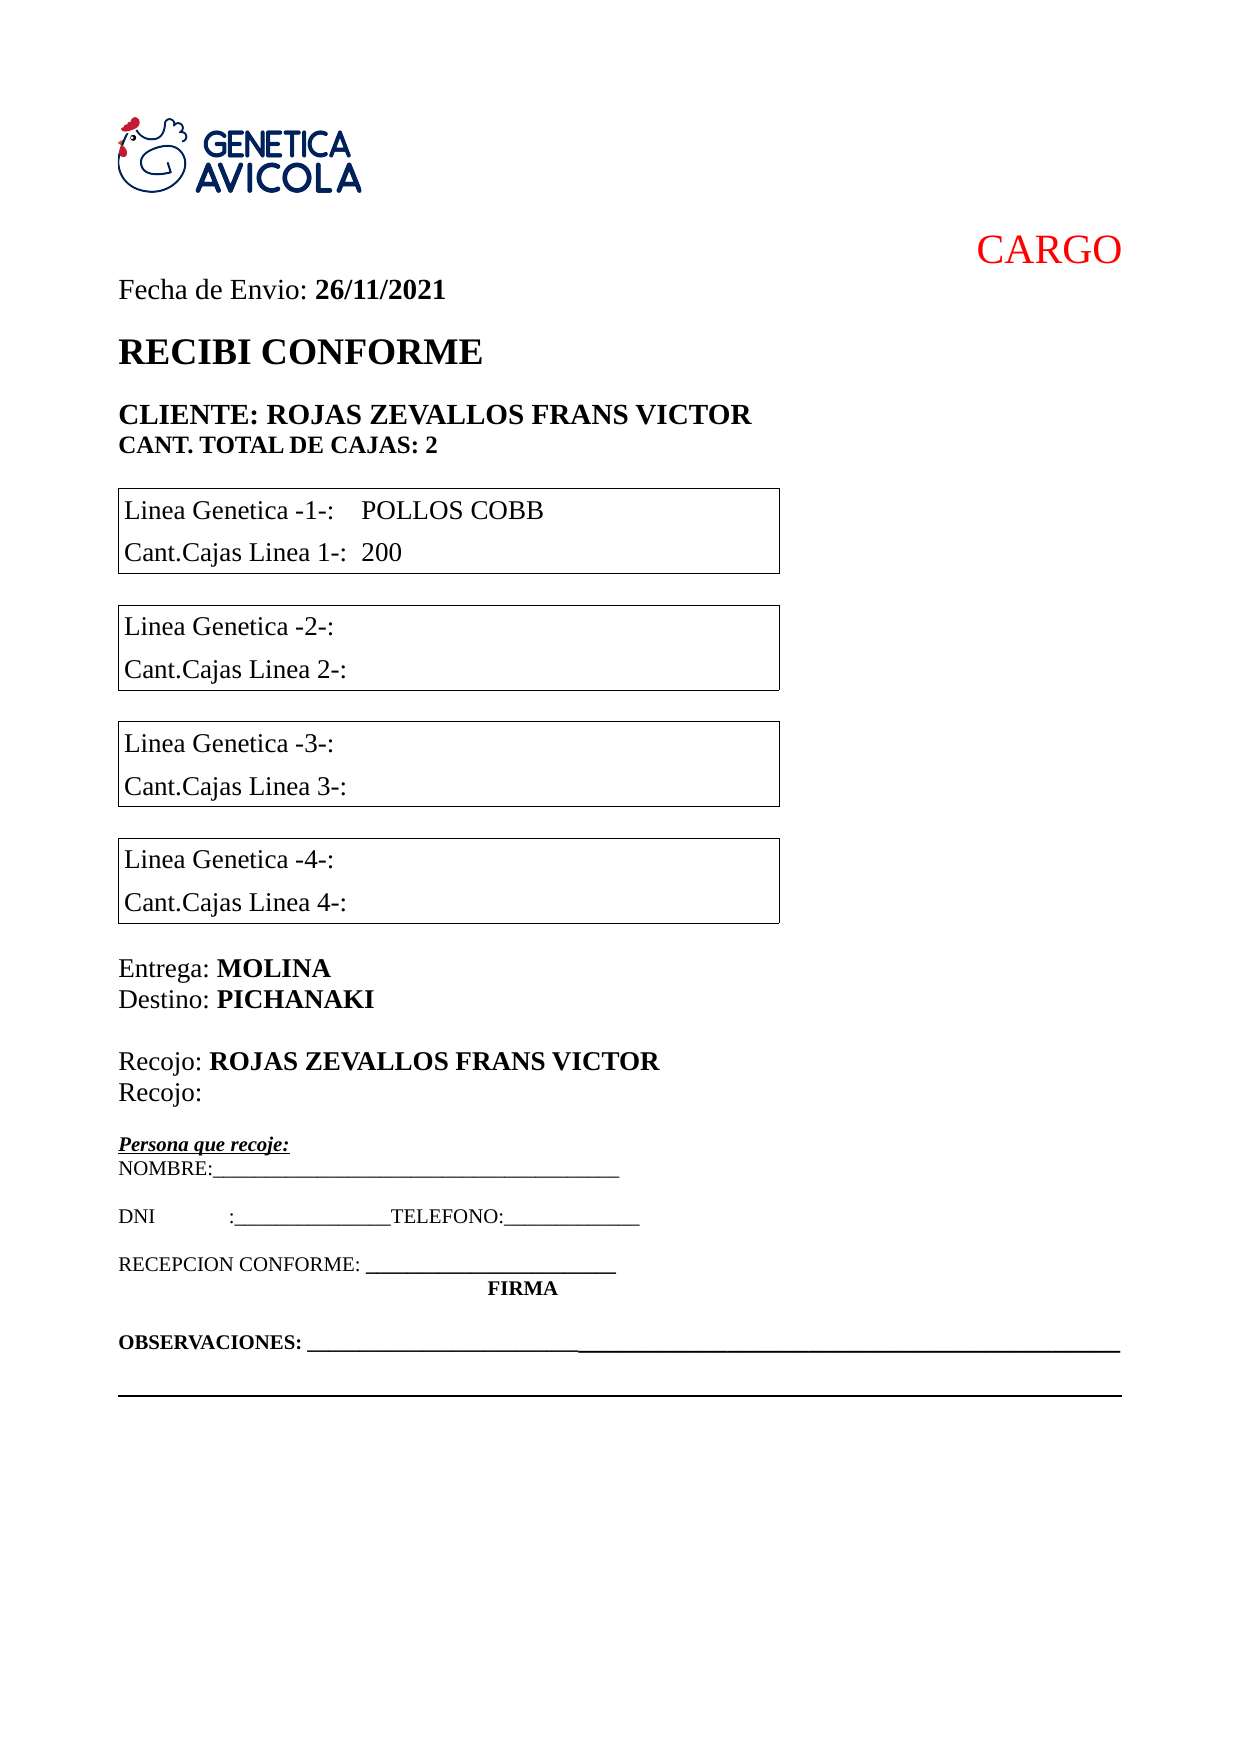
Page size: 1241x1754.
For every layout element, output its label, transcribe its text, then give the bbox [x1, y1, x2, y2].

table_header Linea Genetica -1-: [119, 489, 356, 531]
table_cell [356, 606, 779, 647]
table_cell Cant.Cajas Linea 4-: [119, 880, 356, 923]
table_cell [356, 722, 779, 764]
text FIRMA [118, 1276, 1122, 1300]
table_cell Linea Genetica -4-: [119, 839, 356, 880]
text Entrega: MOLINA [118, 952, 1122, 983]
text Persona que recoje: [118, 1132, 1122, 1156]
table_cell Cant.Cajas Linea 1-: [119, 531, 356, 573]
table_cell [356, 839, 779, 880]
table_cell [118, 691, 356, 721]
text Destino: PICHANAKI [118, 983, 1122, 1014]
table_cell [356, 764, 779, 806]
text CLIENTE: ROJAS ZEVALLOS FRANS VICTOR [118, 397, 1122, 431]
text CANT. TOTAL DE CAJAS: 2 [118, 431, 1122, 459]
table_header POLLOS COBB [356, 489, 779, 531]
table_cell [356, 574, 779, 604]
table_cell 200 [356, 531, 779, 573]
table_cell Cant.Cajas Linea 3-: [119, 764, 356, 806]
text Fecha de Envio: 26/11/2021 [118, 272, 1122, 306]
table_cell [118, 807, 356, 838]
table_cell [356, 691, 779, 721]
table_cell Linea Genetica -2-: [119, 606, 356, 647]
text RECEPCION CONFORME: ________________________ [118, 1252, 1122, 1276]
picture [117, 117, 362, 193]
table_cell [356, 807, 779, 838]
text DNI :_______________TELEFONO:_____________ [118, 1204, 1122, 1228]
text OBSERVACIONES: __________________________________________________________________ [118, 1324, 1122, 1355]
table_cell Cant.Cajas Linea 2-: [119, 647, 356, 690]
text RECIBI CONFORME [118, 330, 1122, 373]
table_cell [118, 574, 356, 604]
table_cell [356, 880, 779, 923]
text CARGO [118, 224, 1122, 272]
table_cell [356, 647, 779, 690]
table_cell Linea Genetica -3-: [119, 722, 356, 764]
text NOMBRE:_______________________________________ [118, 1156, 1122, 1180]
text Recojo: ROJAS ZEVALLOS FRANS VICTOR [118, 1045, 1122, 1076]
text Recojo: [118, 1076, 1122, 1108]
